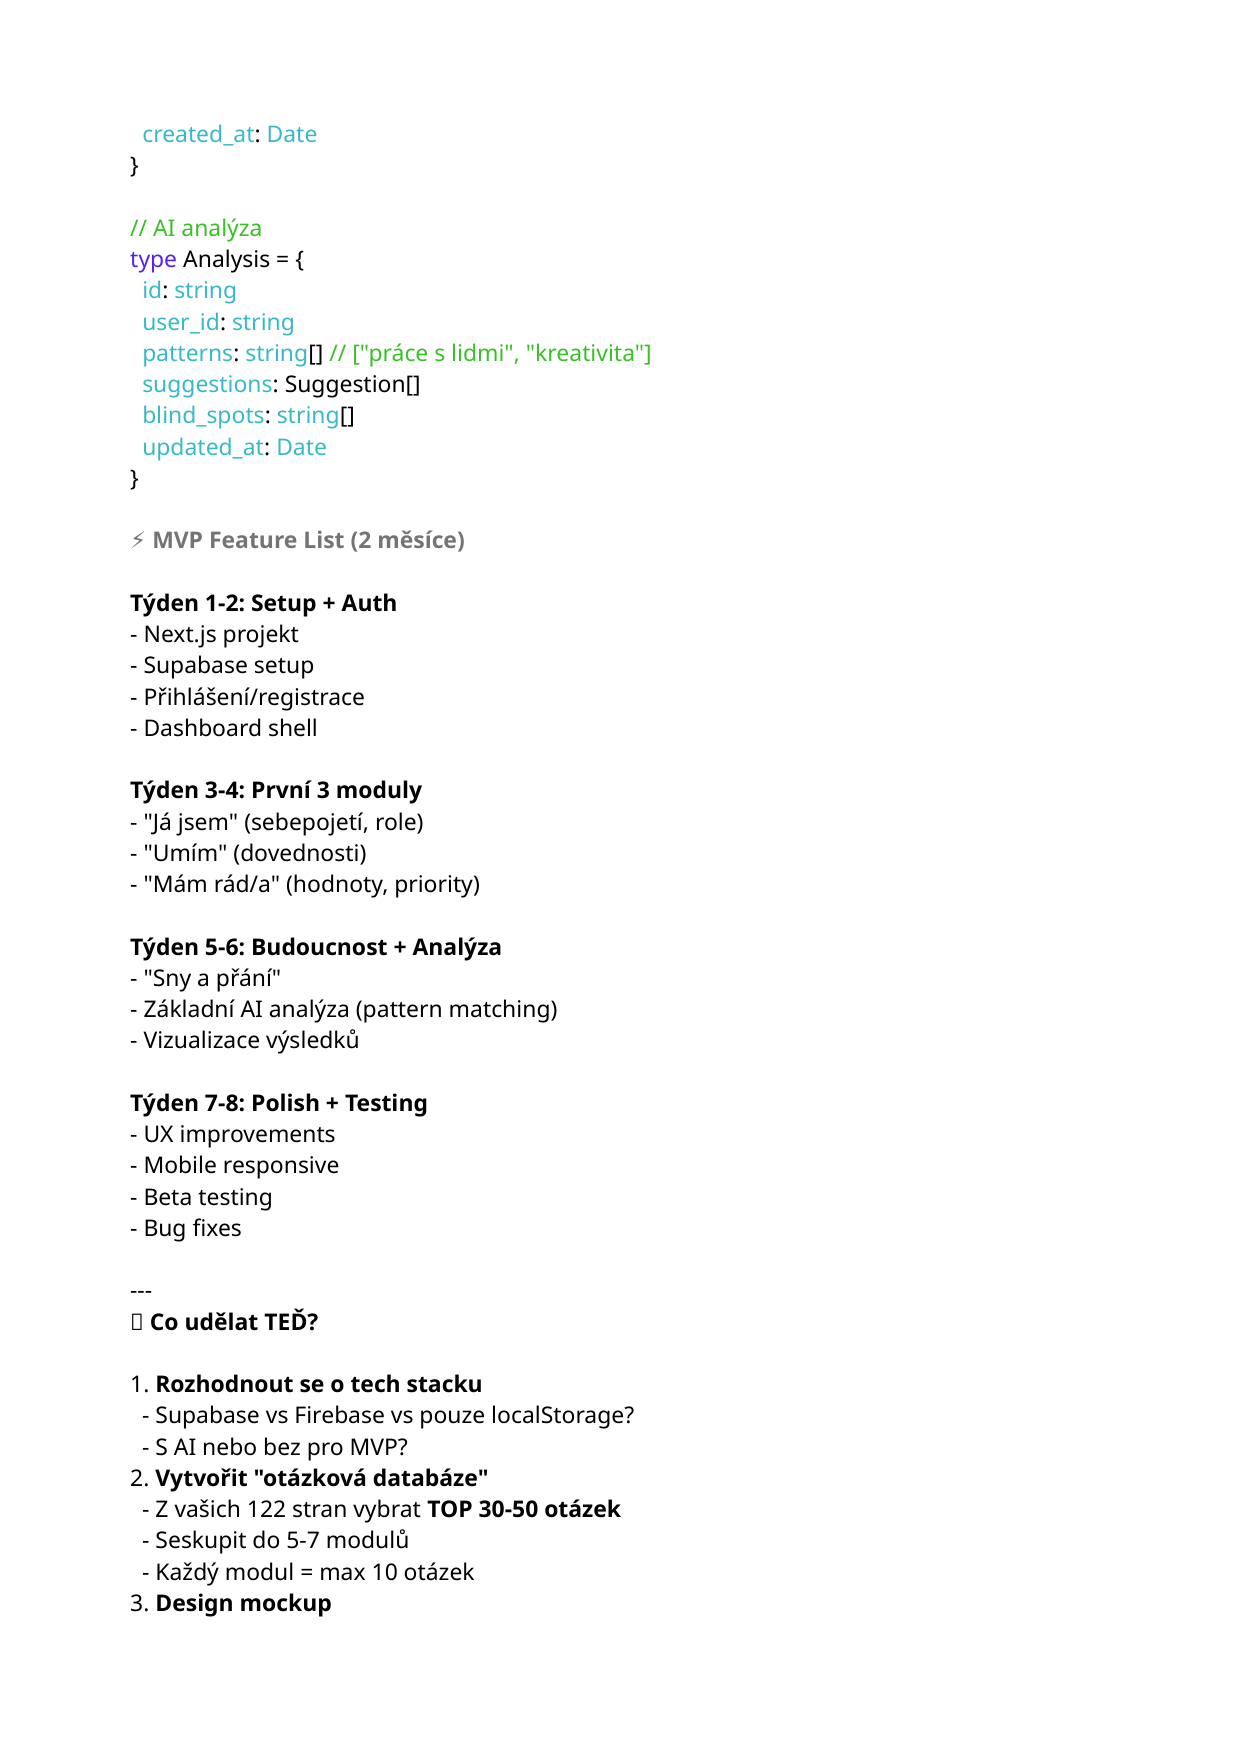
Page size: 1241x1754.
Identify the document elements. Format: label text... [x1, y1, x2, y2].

text Týden 1-2: Setup + Auth [118, 587, 1122, 618]
text - Z vašich 122 stran vybrat TOP 30-50 otázek [118, 1493, 1122, 1524]
text - Dashboard shell [118, 712, 1122, 743]
text - Každý modul = max 10 otázek [118, 1556, 1122, 1587]
text - Bug fixes [118, 1212, 1122, 1243]
text updated_at: Date [118, 431, 1122, 462]
text } [118, 149, 1122, 181]
text - Přihlášení/registrace [118, 681, 1122, 712]
text ⚡ MVP Feature List (2 měsíce) [118, 524, 1122, 556]
text 2. Vytvořit "otázková databáze" [118, 1462, 1122, 1493]
text id: string [118, 274, 1122, 306]
text Týden 7-8: Polish + Testing [118, 1087, 1122, 1118]
text created_at: Date [118, 118, 1122, 149]
text Týden 5-6: Budoucnost + Analýza [118, 931, 1122, 962]
text 🚀 Co udělat TEĎ? [118, 1306, 1122, 1337]
text Týden 3-4: První 3 moduly [118, 774, 1122, 806]
text - Mobile responsive [118, 1149, 1122, 1181]
text - S AI nebo bez pro MVP? [118, 1431, 1122, 1462]
text - Vizualizace výsledků [118, 1024, 1122, 1056]
text 1. Rozhodnout se o tech stacku [118, 1368, 1122, 1399]
text blind_spots: string[] [118, 399, 1122, 431]
text user_id: string [118, 306, 1122, 337]
text - Supabase vs Firebase vs pouze localStorage? [118, 1399, 1122, 1431]
text type Analysis = { [118, 243, 1122, 274]
text - Základní AI analýza (pattern matching) [118, 993, 1122, 1024]
text } [118, 462, 1122, 493]
text - Next.js projekt [118, 618, 1122, 649]
text - "Sny a přání" [118, 962, 1122, 993]
text patterns: string[] // ["práce s lidmi", "kreativita"] [118, 337, 1122, 368]
text 3. Design mockup [118, 1587, 1122, 1618]
text - Beta testing [118, 1181, 1122, 1212]
text - UX improvements [118, 1118, 1122, 1149]
text - Supabase setup [118, 649, 1122, 681]
text suggestions: Suggestion[] [118, 368, 1122, 399]
text - Seskupit do 5-7 modulů [118, 1524, 1122, 1556]
text // AI analýza [118, 212, 1122, 243]
text --- [118, 1274, 1122, 1306]
text - "Umím" (dovednosti) [118, 837, 1122, 868]
text - "Já jsem" (sebepojetí, role) [118, 806, 1122, 837]
text - "Mám rád/a" (hodnoty, priority) [118, 868, 1122, 899]
